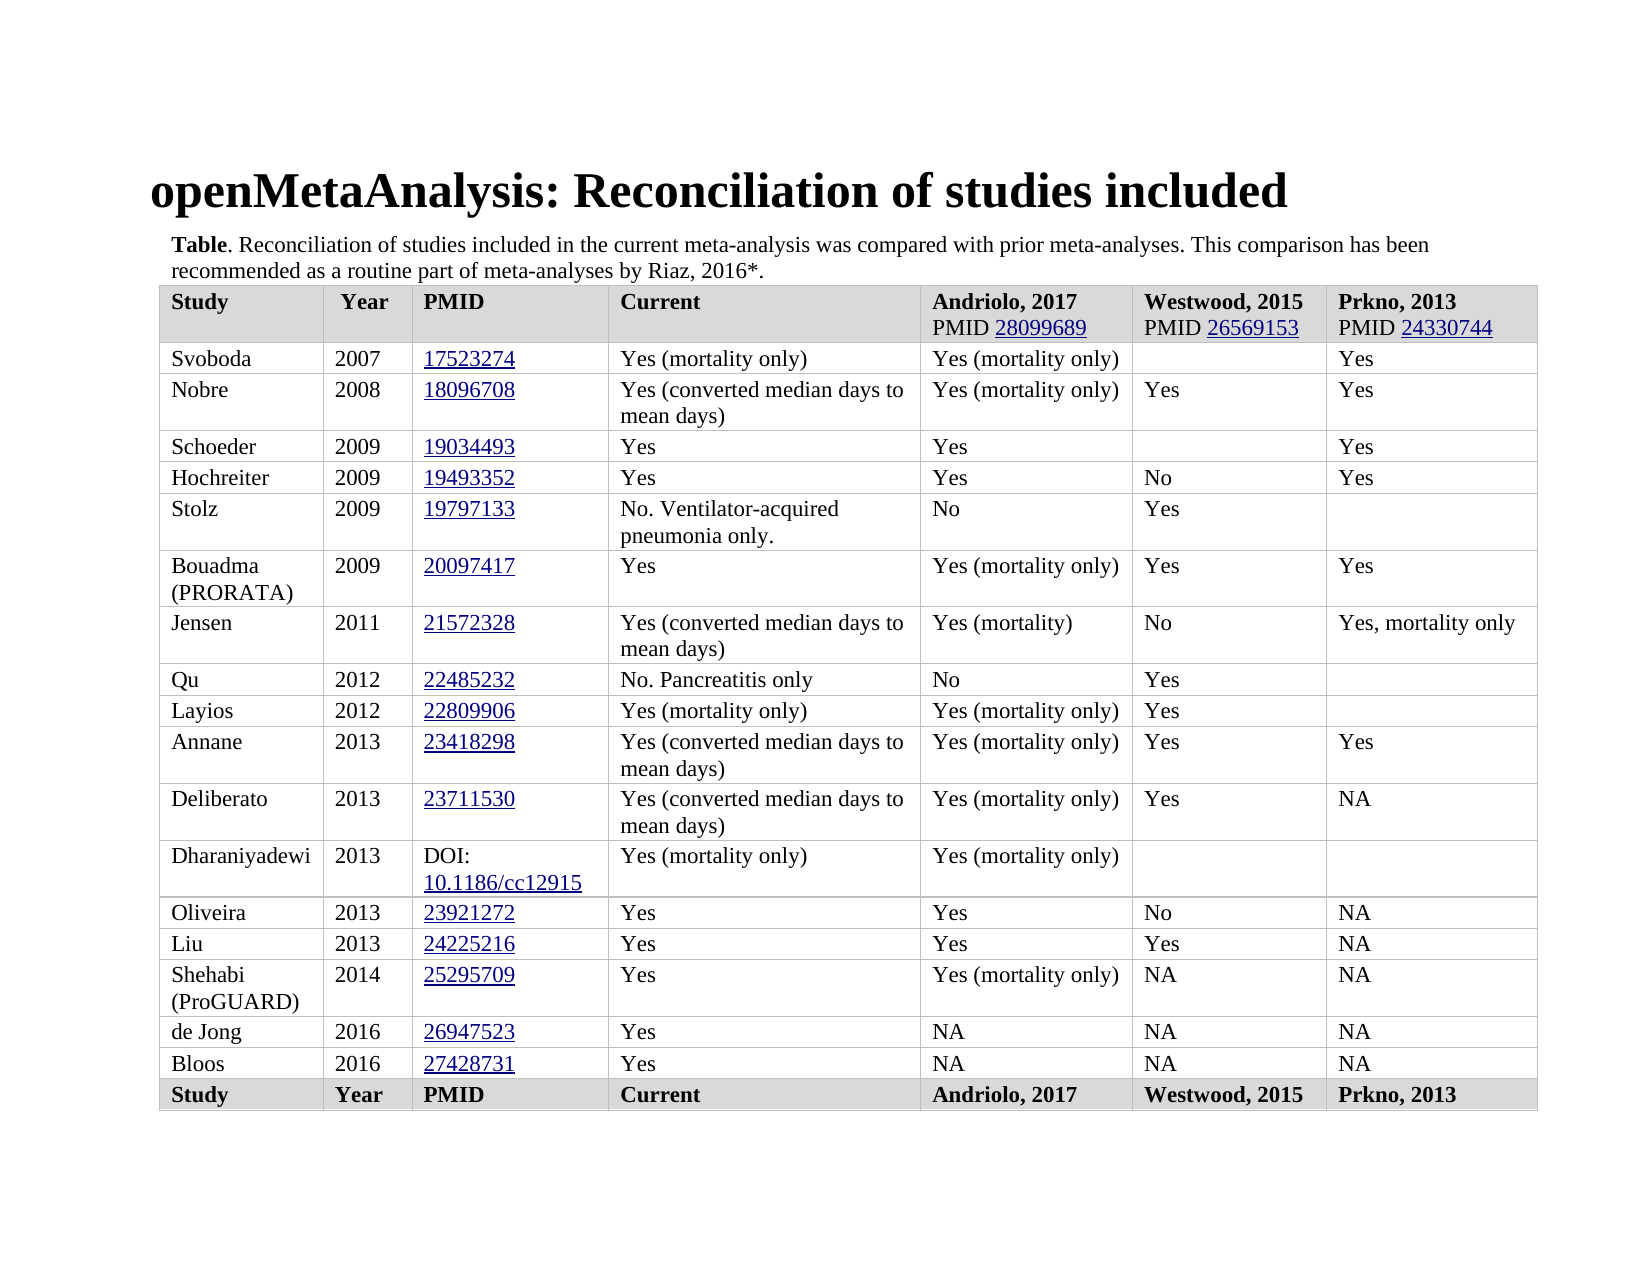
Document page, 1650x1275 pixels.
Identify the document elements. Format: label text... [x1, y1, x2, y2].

table_cell Yes (converted median days to mean days) [609, 727, 920, 783]
table_cell Yes [609, 462, 920, 493]
table_cell 2013 [324, 898, 412, 928]
table_cell NA [1327, 1017, 1537, 1047]
table_cell Yes [1133, 929, 1326, 959]
table_cell 2013 [324, 841, 412, 896]
table_cell No. Ventilator-acquired pneumonia only. [609, 494, 920, 549]
table_cell Schoeder [160, 431, 323, 461]
table_cell Yes (mortality only) [921, 696, 1132, 726]
table_cell 27428731 [413, 1048, 608, 1078]
table_cell 2012 [324, 664, 412, 694]
table_cell Yes [1327, 727, 1537, 783]
table_cell No [1133, 607, 1326, 663]
table_cell [1133, 841, 1326, 896]
table_cell Current [609, 286, 920, 342]
table_cell Dharaniyadewi [160, 841, 323, 896]
table_cell 2016 [324, 1048, 412, 1078]
table_cell 25295709 [413, 960, 608, 1016]
table_cell Yes (mortality only) [609, 841, 920, 896]
table_cell No [921, 494, 1132, 549]
table_cell Bloos [160, 1048, 323, 1078]
table_cell 2009 [324, 462, 412, 493]
table_cell 2009 [324, 431, 412, 461]
table_cell Yes [609, 1048, 920, 1078]
table_header Table. Reconciliation of studies included in the current meta-analysis was compared with prior meta-analyses. This comparison has been recommended as a routine part of meta-analyses by Riaz, 2016*. [160, 229, 1537, 285]
table_cell 17523274 [413, 343, 608, 373]
table_cell Yes (converted median days to mean days) [609, 607, 920, 663]
table_cell Yes (mortality only) [921, 374, 1132, 430]
table_cell Bouadma (PRORATA) [160, 551, 323, 606]
table_cell Oliveira [160, 898, 323, 928]
table_cell Hochreiter [160, 462, 323, 493]
table_cell 2007 [324, 343, 412, 373]
table_cell 2013 [324, 784, 412, 839]
table_cell No. Pancreatitis only [609, 664, 920, 694]
table_cell [1133, 431, 1326, 461]
table_cell Yes (converted median days to mean days) [609, 784, 920, 839]
table_cell Current [609, 1079, 920, 1109]
table_cell Yes (mortality only) [921, 551, 1132, 606]
table_cell Yes [921, 462, 1132, 493]
table_cell 23921272 [413, 898, 608, 928]
table_cell Yes (mortality only) [921, 960, 1132, 1016]
table_cell Study [160, 1079, 323, 1109]
table_cell No [1133, 898, 1326, 928]
table_cell NA [921, 1048, 1132, 1078]
table_cell Yes [1133, 784, 1326, 839]
table_cell 22485232 [413, 664, 608, 694]
table_cell Deliberato [160, 784, 323, 839]
table_cell 2009 [324, 551, 412, 606]
table_cell Prkno, 2013 PMID 24330744 [1327, 286, 1537, 342]
table_cell Study [160, 286, 323, 342]
table_cell Westwood, 2015 PMID 26569153 [1133, 286, 1326, 342]
table_cell [1327, 664, 1537, 694]
table_cell [1133, 343, 1326, 373]
table_cell Yes [921, 431, 1132, 461]
table_cell 20097417 [413, 551, 608, 606]
table_cell PMID [413, 1079, 608, 1109]
table_cell Liu [160, 929, 323, 959]
table_cell 18096708 [413, 374, 608, 430]
table_cell 23418298 [413, 727, 608, 783]
table_cell Prkno, 2013 [1327, 1079, 1537, 1109]
table_cell Yes [1133, 551, 1326, 606]
table_cell Yes [609, 1017, 920, 1047]
table_cell Yes (mortality only) [609, 696, 920, 726]
table_cell Yes [1133, 727, 1326, 783]
table_cell 2009 [324, 494, 412, 549]
table_cell Yes (mortality only) [609, 343, 920, 373]
table_cell 19797133 [413, 494, 608, 549]
table_cell 2013 [324, 727, 412, 783]
table_cell NA [921, 1017, 1132, 1047]
table_cell 21572328 [413, 607, 608, 663]
table_cell Yes (mortality only) [921, 343, 1132, 373]
table_cell No [1133, 462, 1326, 493]
table_cell NA [1327, 929, 1537, 959]
table_cell 24225216 [413, 929, 608, 959]
table_cell NA [1133, 1017, 1326, 1047]
table_cell de Jong [160, 1017, 323, 1047]
table_cell [1327, 841, 1537, 896]
table_cell DOI: 10.1186/cc12915 [413, 841, 608, 896]
table_cell Shehabi (ProGUARD) [160, 960, 323, 1016]
table_cell Yes (mortality only) [921, 727, 1132, 783]
table_cell 2016 [324, 1017, 412, 1047]
table_cell Year [324, 286, 412, 342]
table_cell Yes (mortality) [921, 607, 1132, 663]
table_cell Yes [1327, 431, 1537, 461]
table_cell 2013 [324, 929, 412, 959]
table_cell PMID [413, 286, 608, 342]
table_cell Nobre [160, 374, 323, 430]
table_cell Jensen [160, 607, 323, 663]
table_cell Yes [1327, 551, 1537, 606]
table_cell Yes [1133, 494, 1326, 549]
table_cell Yes [609, 431, 920, 461]
table_cell Yes (converted median days to mean days) [609, 374, 920, 430]
table_cell No [921, 664, 1132, 694]
table_cell 19034493 [413, 431, 608, 461]
table_cell NA [1133, 960, 1326, 1016]
table_cell Yes [1327, 343, 1537, 373]
text openMetaAnalysis: Reconciliation of studies included [150, 160, 1500, 218]
table_cell Yes, mortality only [1327, 607, 1537, 663]
table_cell 2008 [324, 374, 412, 430]
table_cell Layios [160, 696, 323, 726]
table_cell Yes [1327, 462, 1537, 493]
table_cell Yes [1133, 664, 1326, 694]
table_cell NA [1327, 960, 1537, 1016]
table_cell Andriolo, 2017 PMID 28099689 [921, 286, 1132, 342]
table_cell 23711530 [413, 784, 608, 839]
table_cell Svoboda [160, 343, 323, 373]
table_cell Yes [609, 898, 920, 928]
table_cell Yes [609, 929, 920, 959]
table_cell [1327, 696, 1537, 726]
table_cell Yes [609, 551, 920, 606]
table_cell 22809906 [413, 696, 608, 726]
table_cell Yes (mortality only) [921, 841, 1132, 896]
table_cell 2011 [324, 607, 412, 663]
table_cell Yes [921, 898, 1132, 928]
table_cell 19493352 [413, 462, 608, 493]
table_cell Annane [160, 727, 323, 783]
table_cell NA [1327, 784, 1537, 839]
table_cell Yes [609, 960, 920, 1016]
table_cell NA [1133, 1048, 1326, 1078]
table_cell Yes [921, 929, 1132, 959]
table_cell Stolz [160, 494, 323, 549]
table_cell Yes (mortality only) [921, 784, 1132, 839]
table_cell 26947523 [413, 1017, 608, 1047]
table_cell Year [324, 1079, 412, 1109]
table_cell 2014 [324, 960, 412, 1016]
table_cell [1327, 494, 1537, 549]
table_cell Yes [1133, 696, 1326, 726]
table_cell Qu [160, 664, 323, 694]
table_cell NA [1327, 1048, 1537, 1078]
table_cell Westwood, 2015 [1133, 1079, 1326, 1109]
table_cell Yes [1133, 374, 1326, 430]
table_cell Andriolo, 2017 [921, 1079, 1132, 1109]
table_cell NA [1327, 898, 1537, 928]
table_cell Yes [1327, 374, 1537, 430]
table_cell 2012 [324, 696, 412, 726]
